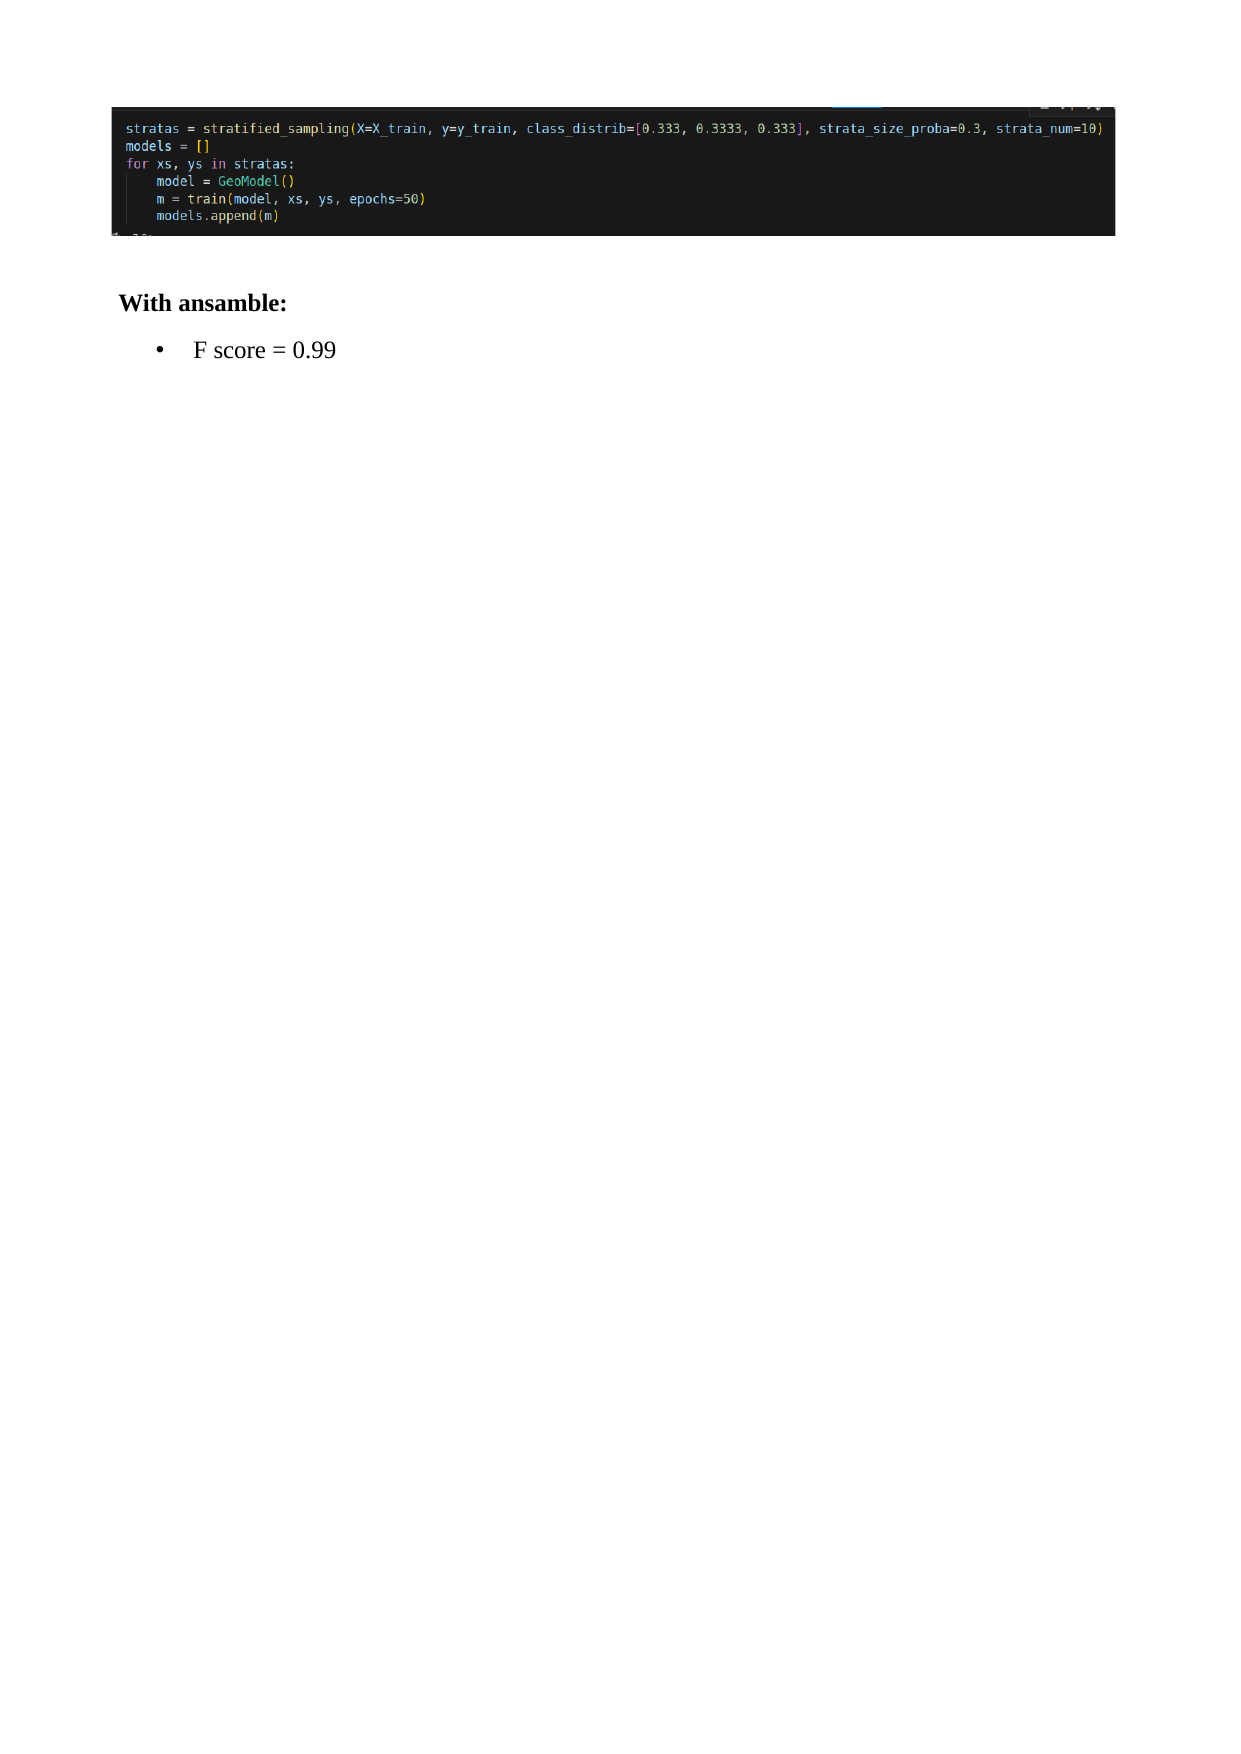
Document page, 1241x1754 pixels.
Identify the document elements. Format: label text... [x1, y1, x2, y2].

list F score = 0.99 [156, 336, 1122, 364]
picture [111, 107, 1116, 236]
text With ansamble: [118, 288, 1122, 317]
